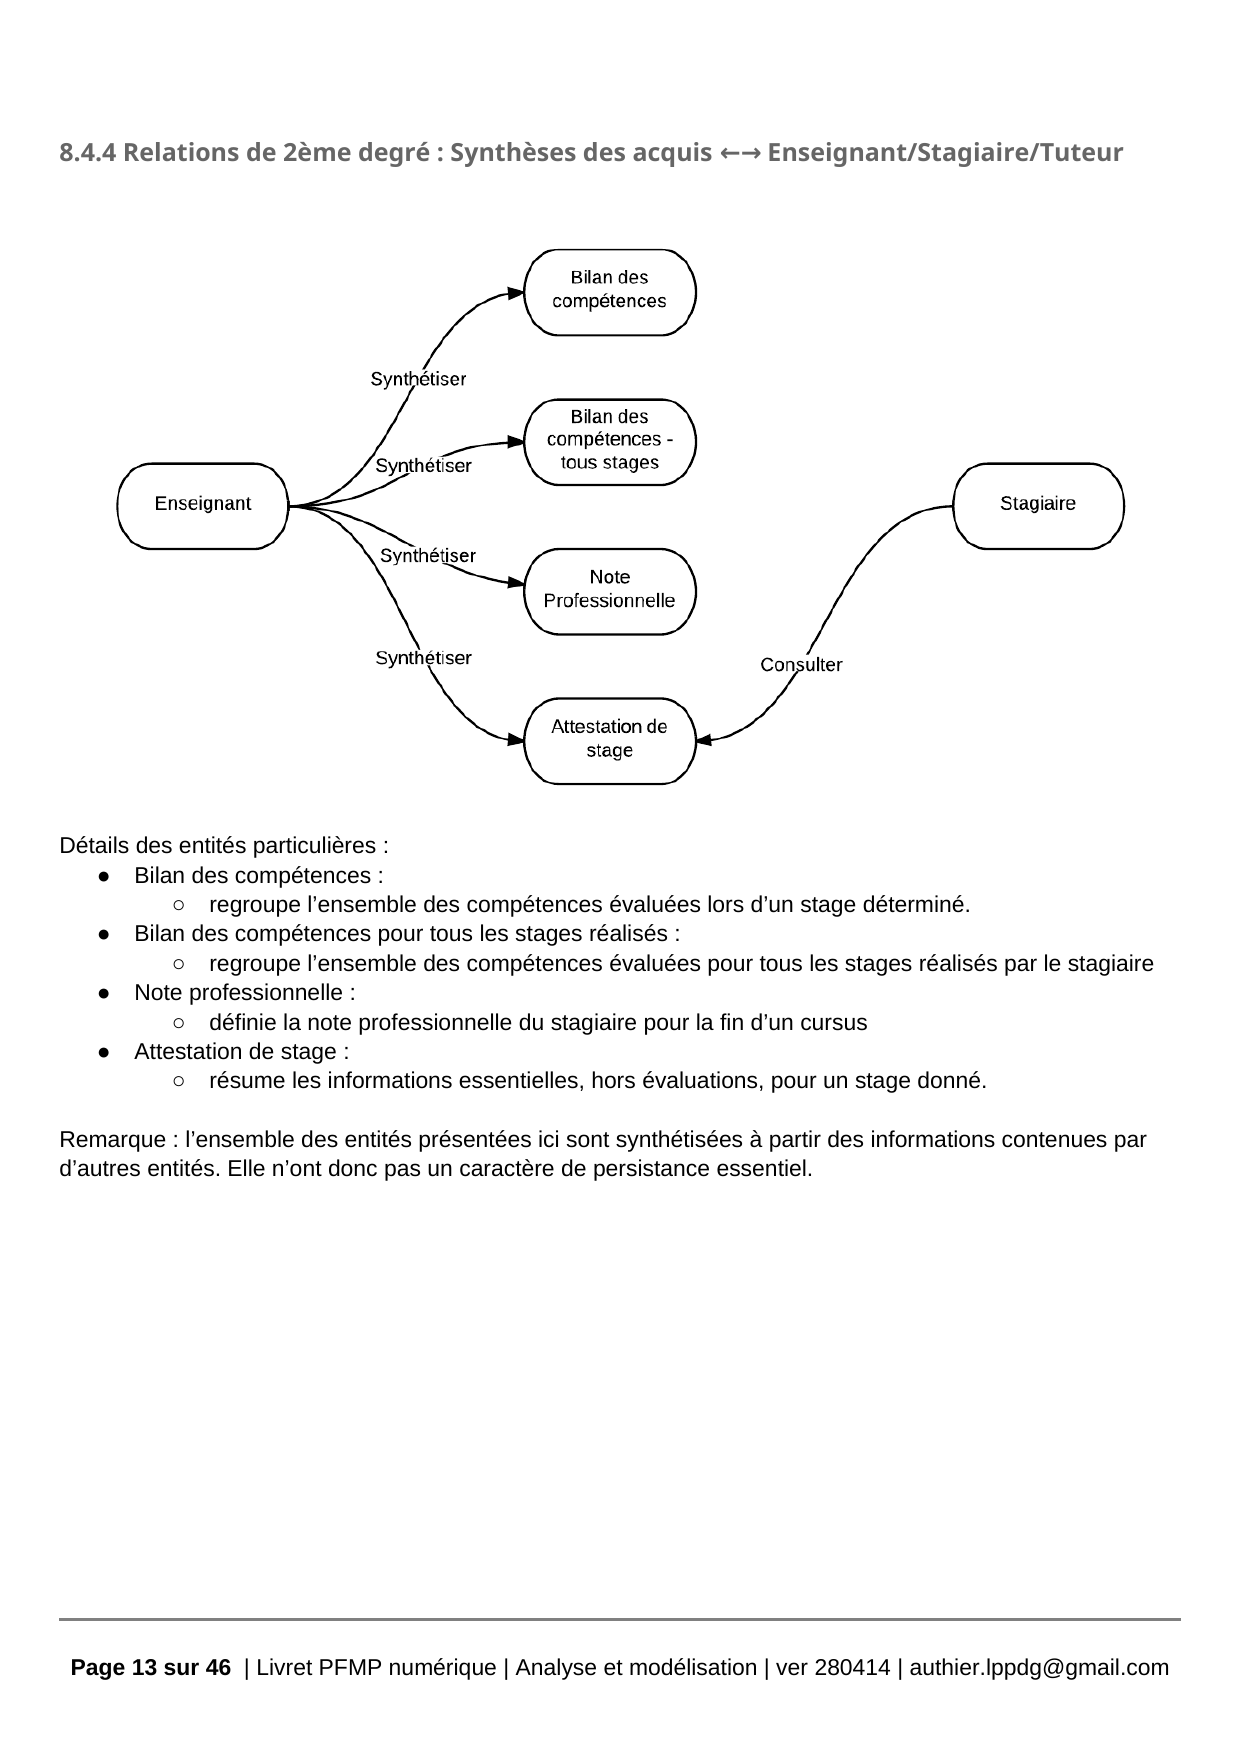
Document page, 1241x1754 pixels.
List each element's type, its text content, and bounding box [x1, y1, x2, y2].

text Détails des entités particulières : [59, 833, 1181, 858]
text Remarque : l’ensemble des entités présentées ici sont synthétisées à partir des informations contenues par d’autres entités. Elle n’ont donc pas un caractère de persistance essentiel. [59, 1127, 1181, 1182]
list définie la note professionnelle du stagiaire pour la fin d’un cursus [172, 1009, 1181, 1035]
list regroupe l’ensemble des compétences évaluées pour tous les stages réalisés par le stagiaire [172, 950, 1181, 976]
picture [74, 206, 1167, 826]
list Note professionnelle : [97, 980, 1181, 1005]
subtitle 8.4.4 Relations de 2ème degré : Synthèses des acquis ←→ Enseignant/Stagiaire/Tuteur [59, 135, 1181, 169]
list résume les informations essentielles, hors évaluations, pour un stage donné. [172, 1068, 1181, 1093]
list Bilan des compétences pour tous les stages réalisés : [97, 921, 1181, 947]
list Attestation de stage : [97, 1038, 1181, 1064]
list regroupe l’ensemble des compétences évaluées lors d’un stage déterminé. [172, 892, 1181, 917]
list Bilan des compétences : [97, 862, 1181, 888]
